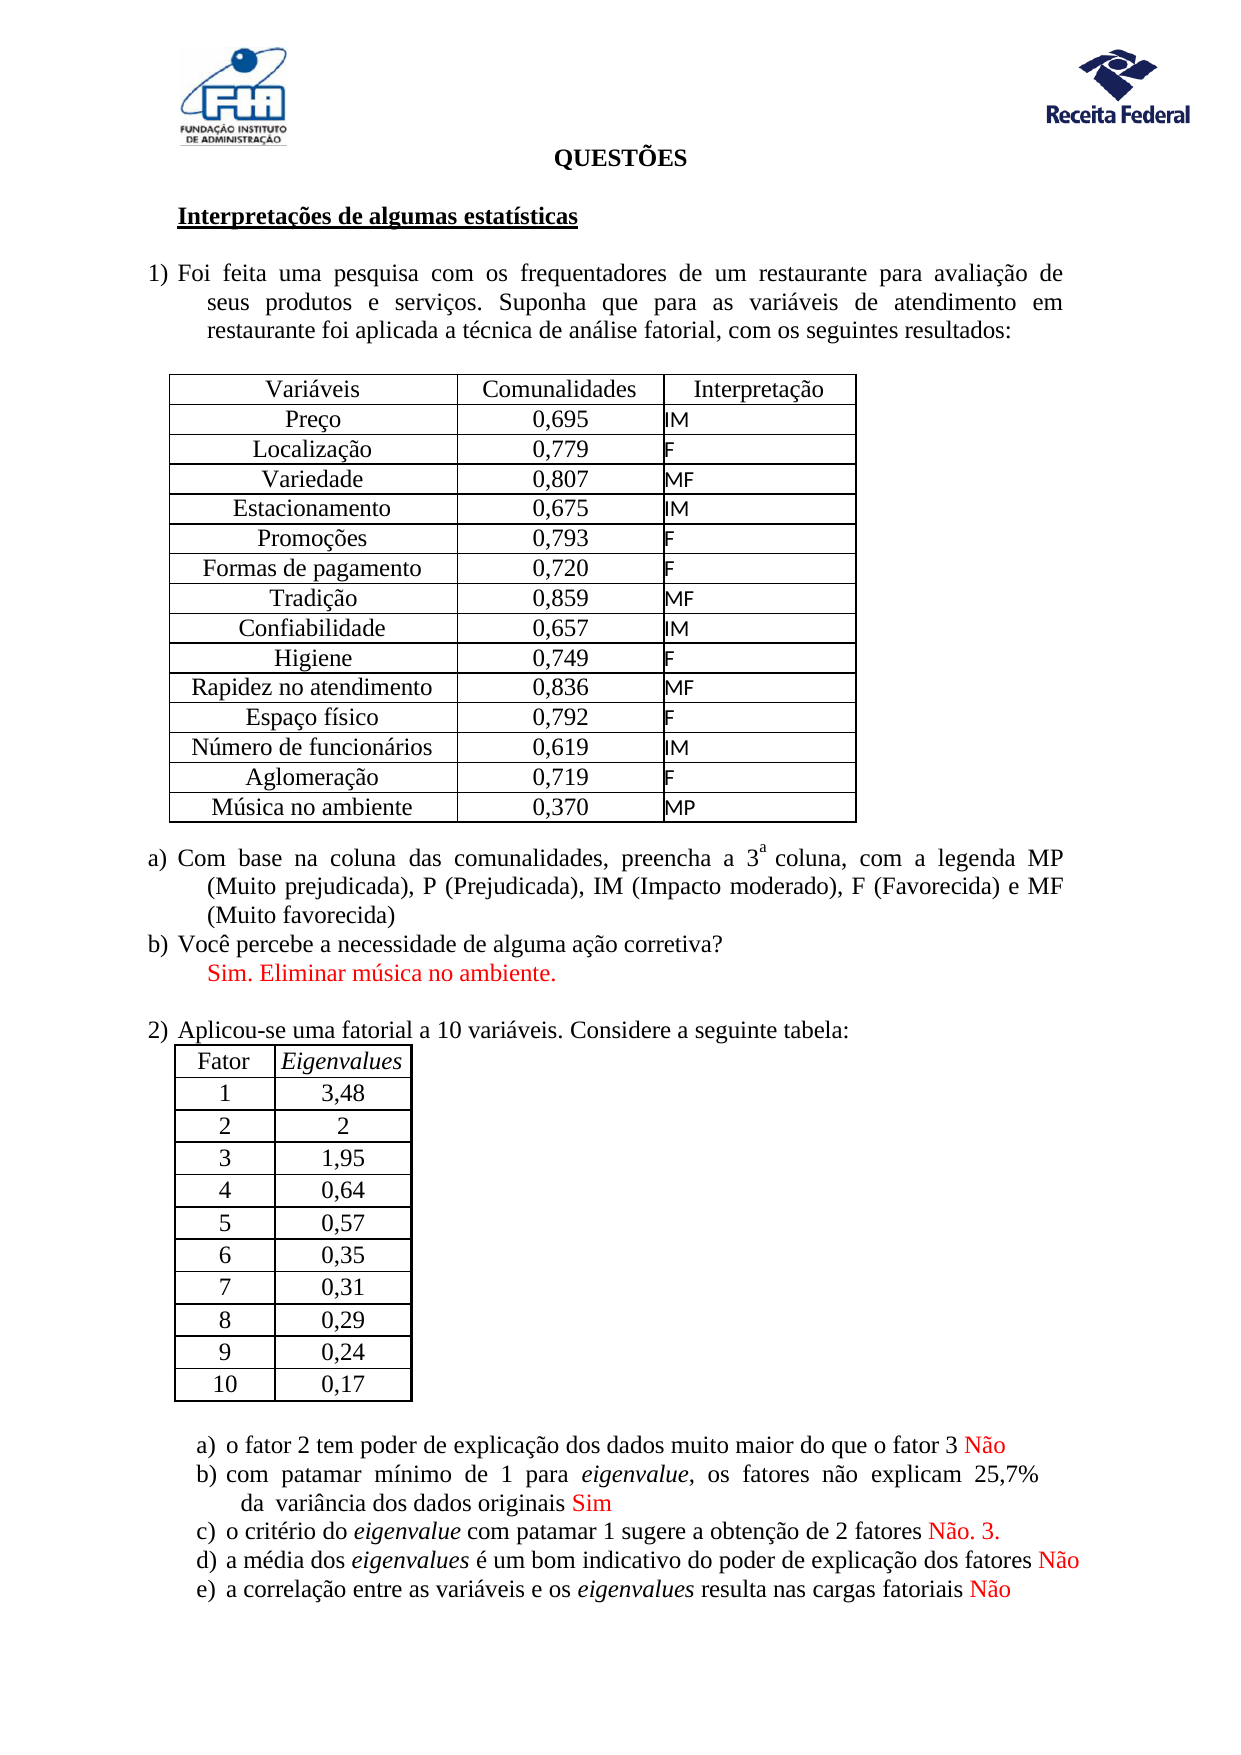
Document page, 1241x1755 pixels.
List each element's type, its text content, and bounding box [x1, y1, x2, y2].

table_cell 0,793 [458, 525, 663, 553]
list o critério do eigenvalue com patamar 1 sugere a obtenção de 2 fatores Não. 3. [196, 1516, 1209, 1545]
table_cell im [665, 733, 855, 761]
table_cell 0,24 [276, 1337, 410, 1367]
table_cell mf [665, 584, 855, 612]
table_cell 1 [176, 1078, 274, 1109]
table_header Eigenvalues [276, 1046, 410, 1077]
table_header Fator [176, 1046, 274, 1077]
table_cell f [665, 703, 855, 732]
list Você percebe a necessidade de alguma ação corretiva? [148, 929, 1209, 958]
list Foi feita uma pesquisa com os frequentadores de um restaurante para avaliação de seus produtos e serviços. Suponha que para as variáveis de atendimento em restaurante foi aplicada a técnica de análise fatorial, com os seguintes resultados: [148, 258, 1063, 344]
table_cell f [665, 525, 855, 553]
table_cell 0,836 [458, 674, 663, 702]
table_cell 3,48 [276, 1078, 410, 1109]
table_cell 9 [176, 1337, 274, 1367]
table_cell f [665, 435, 855, 463]
list a correlação entre as variáveis e os eigenvalues resulta nas cargas fatoriais Não [196, 1574, 1209, 1603]
table_cell 2 [176, 1111, 274, 1141]
table_cell 0,64 [276, 1175, 410, 1206]
table_cell 0,619 [458, 733, 663, 761]
table_cell 0,749 [458, 644, 663, 672]
table_cell 0,17 [276, 1369, 410, 1400]
table_cell im [665, 614, 855, 642]
table_header Interpretação [665, 375, 855, 404]
table_cell 1,95 [276, 1143, 410, 1173]
table_cell 5 [176, 1208, 274, 1238]
table_cell 4 [176, 1175, 274, 1206]
list Sim. Eliminar música no ambiente. [148, 958, 1209, 986]
table_cell Localização [170, 435, 457, 463]
list Aplicou-se uma fatorial a 10 variáveis. Considere a seguinte tabela: [148, 1015, 1209, 1044]
table_cell 10 [176, 1369, 274, 1400]
picture [1037, 46, 1197, 131]
table_cell Confiabilidade [170, 614, 457, 642]
table_cell f [665, 763, 855, 791]
text Interpretações de algumas estatísticas [177, 201, 1209, 230]
table_cell 0,859 [458, 584, 663, 612]
table_cell 8 [176, 1305, 274, 1335]
table_cell f [665, 554, 855, 583]
table_cell 0,695 [458, 405, 663, 433]
table_cell f [665, 644, 855, 672]
table_cell Rapidez no atendimento [170, 674, 457, 702]
table_cell mf [665, 674, 855, 702]
table_cell Higiene [170, 644, 457, 672]
table_cell Preço [170, 405, 457, 433]
table_cell 3 [176, 1143, 274, 1173]
subtitle QUESTÕES [158, 144, 1083, 172]
table_cell Estacionamento [170, 495, 457, 523]
table_cell 0,720 [458, 554, 663, 583]
picture [180, 47, 288, 146]
table_cell 6 [176, 1240, 274, 1271]
table_cell Im [665, 495, 855, 523]
table_cell Espaço físico [170, 703, 457, 732]
table_cell Promoções [170, 525, 457, 553]
list Com base na coluna das comunalidades, preencha a 3a coluna, com a legenda MP (Muito prejudicada), P (Prejudicada), IM (Impacto moderado), F (Favorecida) e MF (Muito favorecida) [148, 837, 1063, 929]
table_header Variáveis [170, 375, 457, 404]
table_cell 0,792 [458, 703, 663, 732]
table_cell 0,719 [458, 763, 663, 791]
table_cell Número de funcionários [170, 733, 457, 761]
table_cell 0,675 [458, 495, 663, 523]
table_cell 0,35 [276, 1240, 410, 1271]
table_cell im f mf im f f mf im f mf f im f mp [665, 405, 855, 433]
table_cell Música no ambiente [170, 793, 457, 821]
list a média dos eigenvalues é um bom indicativo do poder de explicação dos fatores Não [196, 1545, 1209, 1574]
list com patamar mínimo de 1 para eigenvalue, os fatores não explicam 25,7% da variância dos dados originais Sim [196, 1459, 1063, 1516]
table_cell Aglomeração [170, 763, 457, 791]
table_cell 0,779 [458, 435, 663, 463]
table_cell 0,370 [458, 793, 663, 821]
table_cell 0,657 [458, 614, 663, 642]
table_cell 7 [176, 1272, 274, 1303]
table_cell 0,29 [276, 1305, 410, 1335]
table_cell mp [665, 793, 855, 821]
table_header Comunalidades [458, 375, 663, 404]
table_cell 0,807 [458, 465, 663, 493]
table_cell Variedade [170, 465, 457, 493]
table_cell mf [665, 465, 855, 493]
table_cell Tradição [170, 584, 457, 612]
table_cell 0,57 [276, 1208, 410, 1238]
table_cell 2 [276, 1111, 410, 1141]
table_cell Formas de pagamento [170, 554, 457, 583]
table_cell 0,31 [276, 1272, 410, 1303]
list o fator 2 tem poder de explicação dos dados muito maior do que o fator 3 Não [196, 1430, 1209, 1459]
